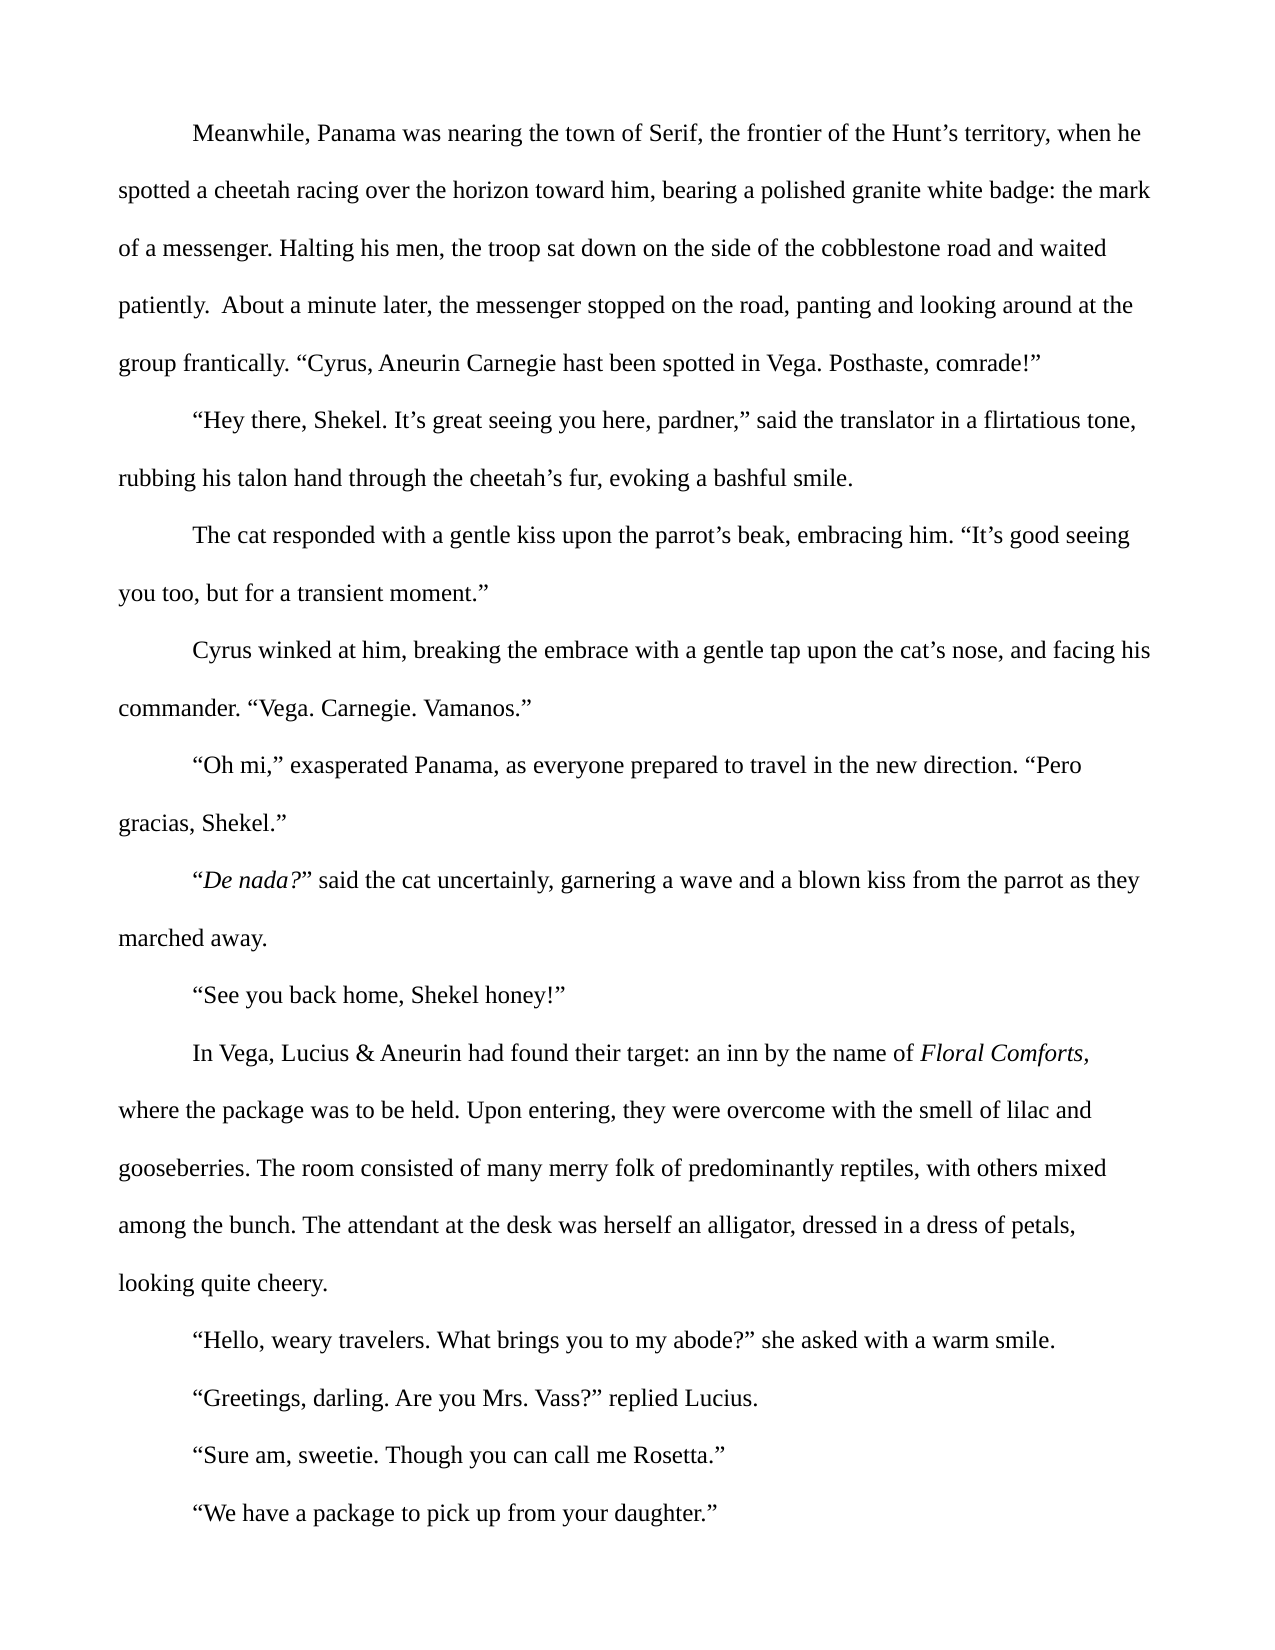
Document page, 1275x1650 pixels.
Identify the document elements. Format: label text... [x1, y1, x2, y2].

text Cyrus winked at him, breaking the embrace with a gentle tap upon the cat’s nose, and facing his commander. “Vega. Carnegie. Vamanos.” [118, 636, 1157, 722]
text The cat responded with a gentle kiss upon the parrot’s beak, embracing him. “It’s good seeing you too, but for a transient moment.” [118, 521, 1157, 607]
text Meanwhile, Panama was nearing the town of Serif, the frontier of the Hunt’s territory, when he spotted a cheetah racing over the horizon toward him, bearing a polished granite white badge: the mark of a messenger. Halting his men, the troop sat down on the side of the cobblestone road and waited patiently. About a minute later, the messenger stopped on the road, panting and looking around at the group frantically. “Cyrus, Aneurin Carnegie hast been spotted in Vega. Posthaste, comrade!” [118, 118, 1157, 377]
text “We have a package to pick up from your daughter.” [118, 1498, 1157, 1527]
text “Oh mi,” exasperated Panama, as everyone prepared to travel in the new direction. “Pero gracias, Shekel.” [118, 751, 1157, 837]
text “Hey there, Shekel. It’s great seeing you here, pardner,” said the translator in a flirtatious tone, rubbing his talon hand through the cheetah’s fur, evoking a bashful smile. [118, 406, 1157, 492]
text In Vega, Lucius & Aneurin had found their target: an inn by the name of Floral Comforts, where the package was to be held. Upon entering, they were overcome with the smell of lilac and gooseberries. The room consisted of many merry folk of predominantly reptiles, with others mixed among the bunch. The attendant at the desk was herself an alligator, dressed in a dress of petals, looking quite cheery. [118, 1038, 1157, 1297]
text “Sure am, sweetie. Though you can call me Rosetta.” [118, 1441, 1157, 1469]
text “De nada?” said the cat uncertainly, garnering a wave and a blown kiss from the parrot as they marched away. [118, 866, 1157, 952]
text “See you back home, Shekel honey!” [118, 981, 1157, 1009]
text “Hello, weary travelers. What brings you to my abode?” she asked with a warm smile. [118, 1326, 1157, 1354]
text “Greetings, darling. Are you Mrs. Vass?” replied Lucius. [118, 1383, 1157, 1412]
